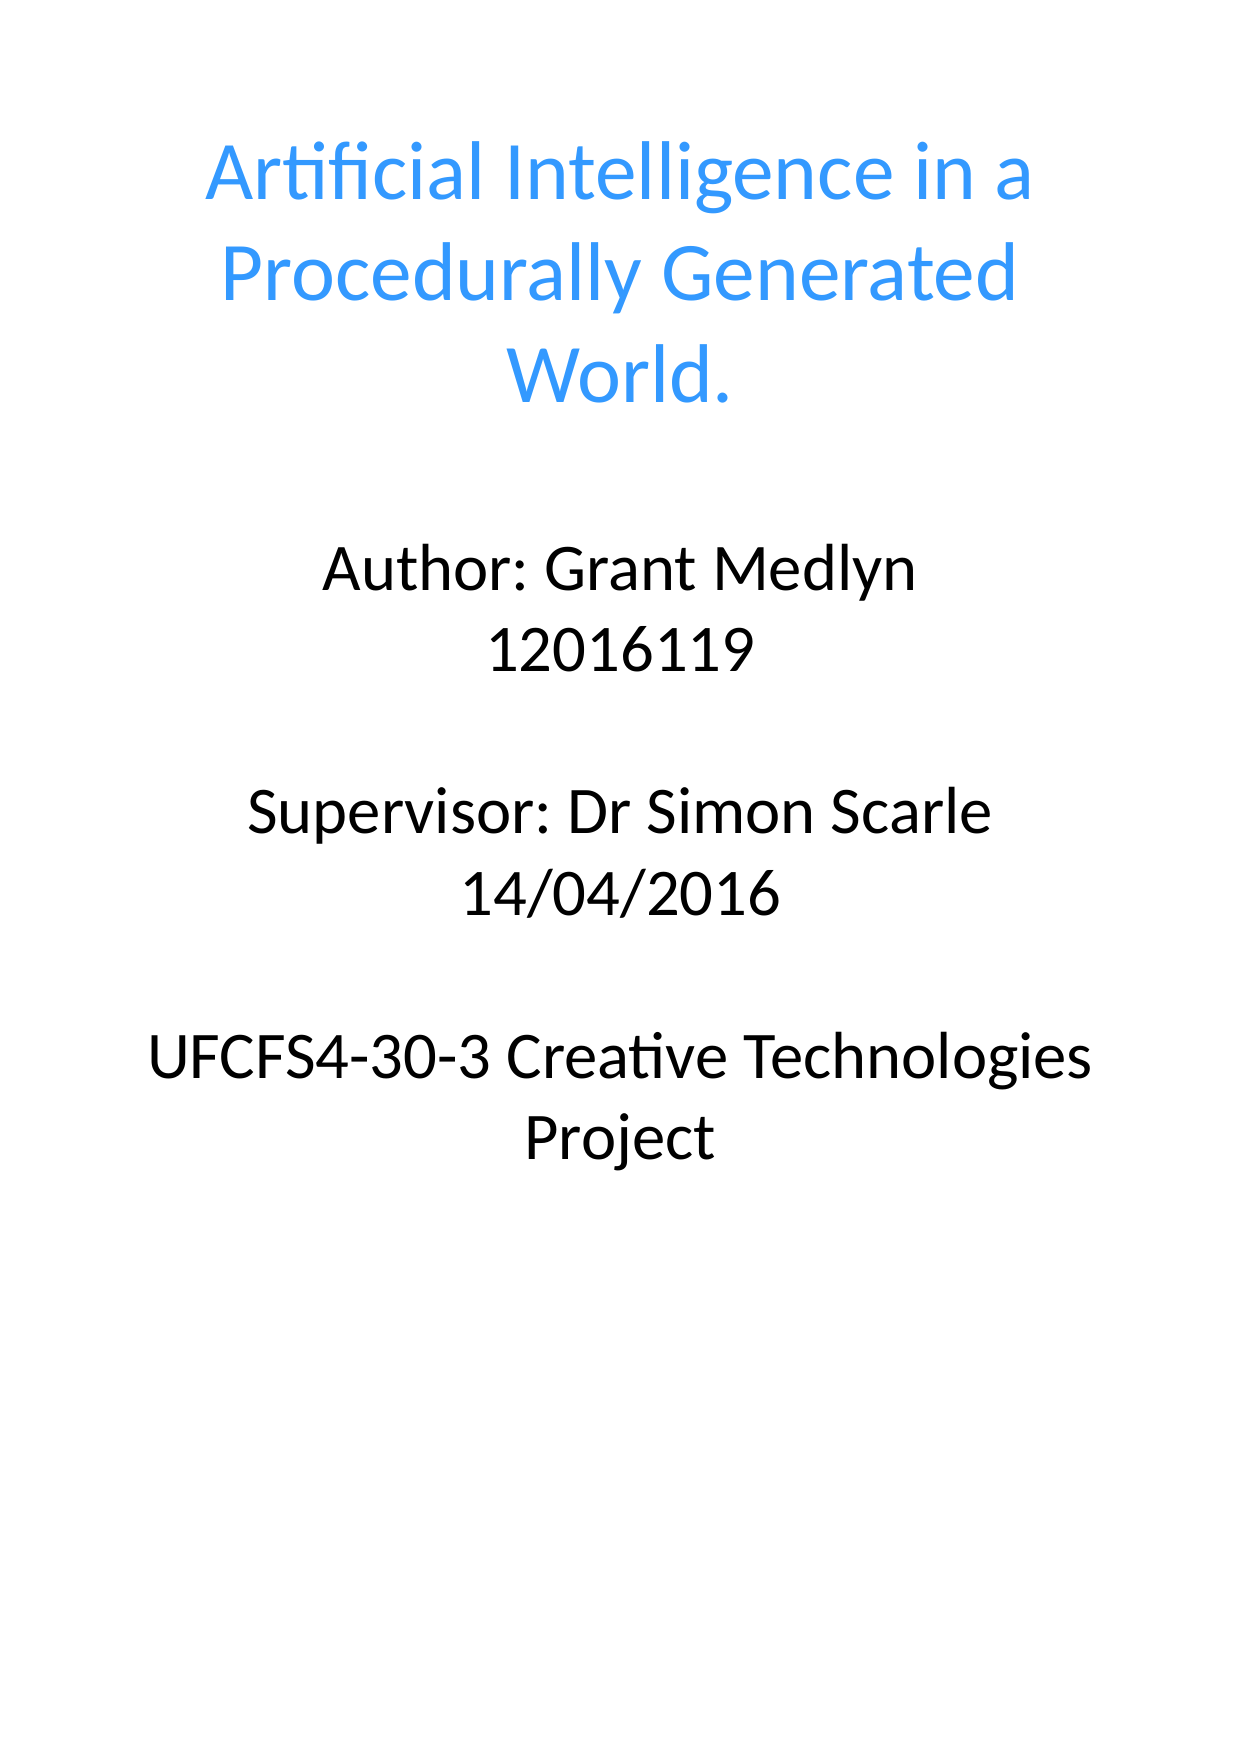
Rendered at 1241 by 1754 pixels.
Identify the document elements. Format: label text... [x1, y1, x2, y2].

text 14/04/2016 [118, 851, 1122, 932]
text 12016119 [118, 607, 1122, 688]
text Artificial Intelligence in a Procedurally Generated World. [118, 118, 1122, 423]
text UFCFS4-30-3 Creative Technologies Project [118, 1013, 1122, 1176]
text Author: Grant Medlyn [118, 525, 1122, 607]
text Supervisor: Dr Simon Scarle [118, 769, 1122, 851]
